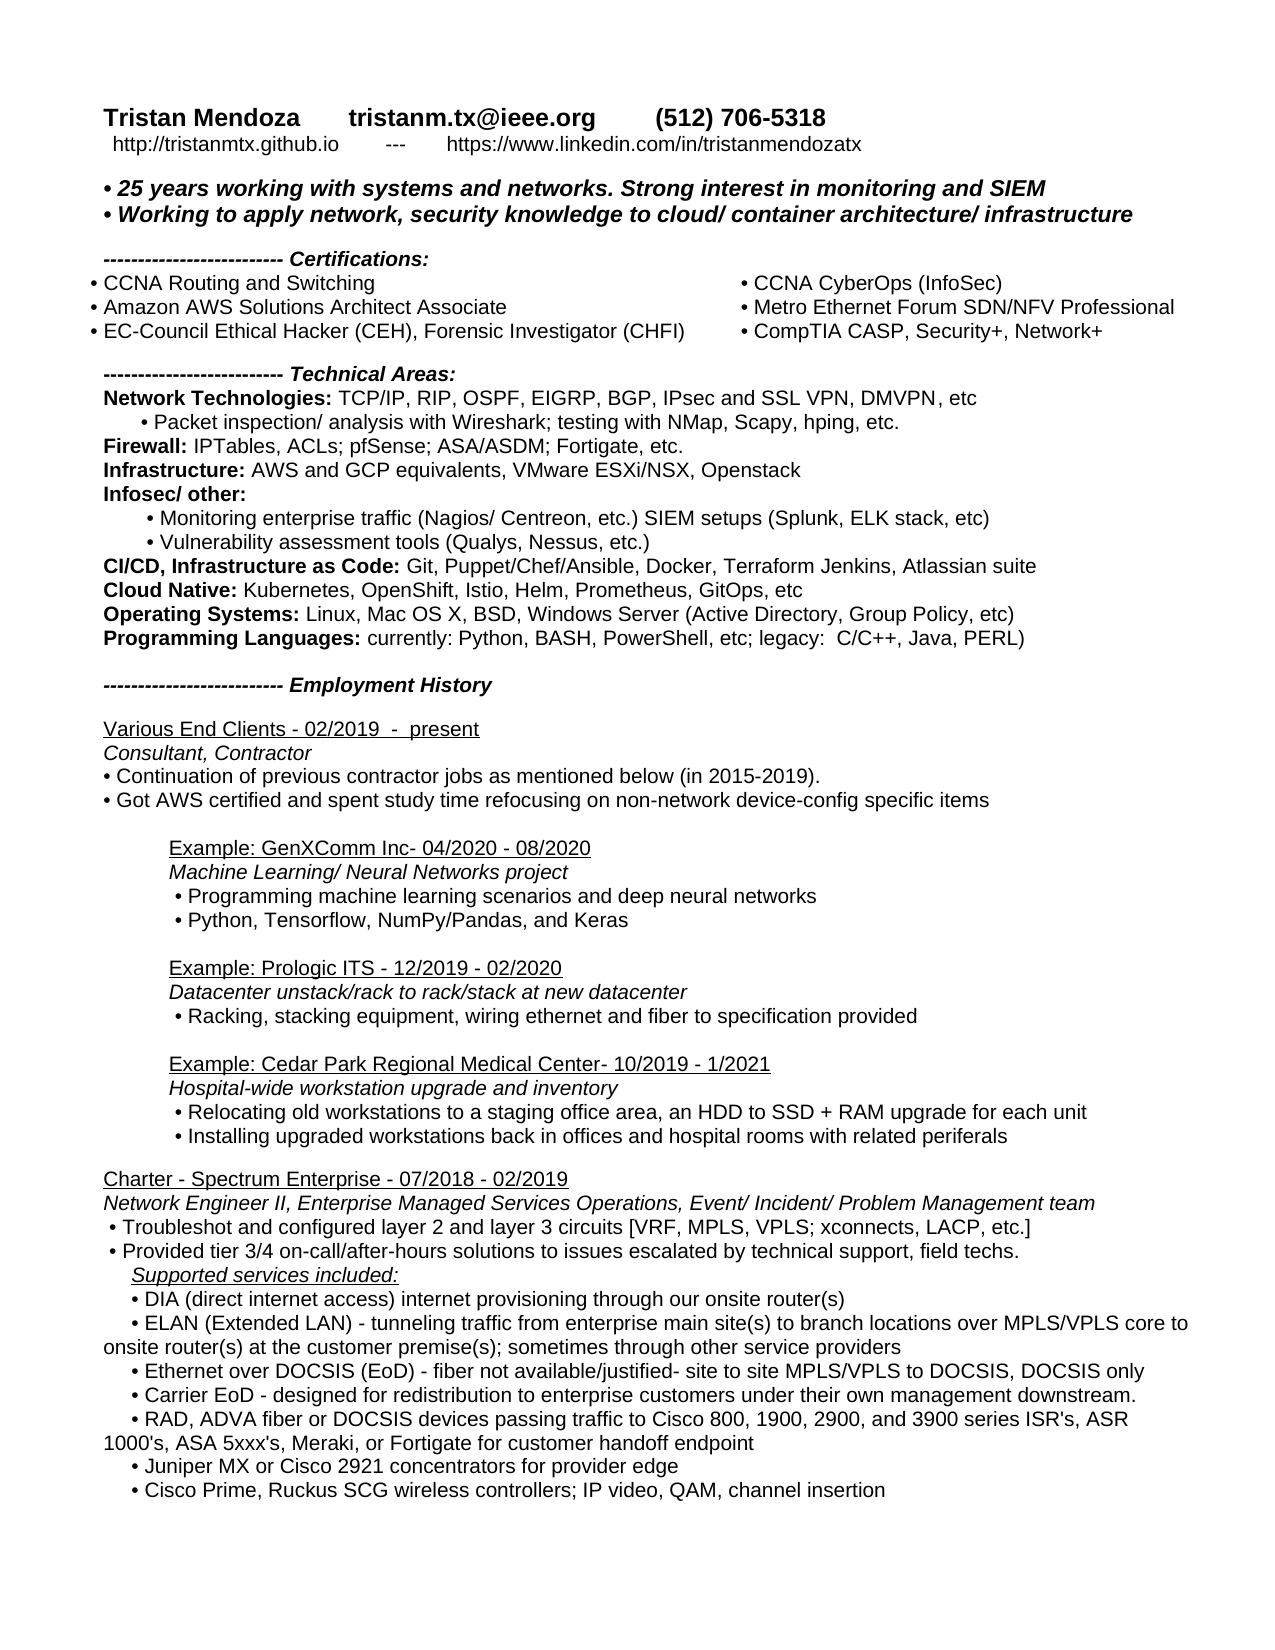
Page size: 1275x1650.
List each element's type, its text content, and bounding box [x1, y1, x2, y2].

text • Amazon AWS Solutions Architect Associate • Metro Ethernet Forum SDN/NFV Professional [84, 295, 1200, 319]
text • Packet inspection/ analysis with Wireshark; testing with NMap, Scapy, hping, etc. [141, 410, 1200, 434]
text • EC-Council Ethical Hacker (CEH), Forensic Investigator (CHFI) • CompTIA CASP, Security+, Network+ [84, 319, 1200, 343]
text Consultant, Contractor [103, 740, 1200, 764]
text Network Technologies: TCP/IP, RIP, OSPF, EIGRP, BGP, IPsec and SSL VPN, DMVPN , etc [103, 386, 1200, 410]
text • RAD, ADVA fiber or DOCSIS devices passing traffic to Cisco 800, 1900, 2900, and 3900 series ISR's, ASR 1000's, ASA 5xxx's, Meraki, or Fortigate for customer handoff endpoint [103, 1406, 1200, 1454]
text • Monitoring enterprise traffic (Nagios/ Centreon, etc.) SIEM setups (Splunk, ELK stack, etc) [141, 506, 1200, 529]
text Infrastructure: AWS and GCP equivalents, VMware ESXi/NSX, Openstack [103, 458, 1200, 482]
text CI/CD, Infrastructure as Code: Git, Puppet/Chef/Ansible, Docker, Terraform Jenkins, Atlassian suite [103, 553, 1200, 577]
text • Continuation of previous contractor jobs as mentioned below (in 2015-2019). [103, 764, 1200, 788]
text • DIA (direct internet access) internet provisioning through our onsite router(s) [103, 1287, 1200, 1311]
text • Ethernet over DOCSIS (EoD) - fiber not available/justified- site to site MPLS/VPLS to DOCSIS, DOCSIS only [103, 1358, 1200, 1382]
text • Provided tier 3/4 on-call/after-hours solutions to issues escalated by technical support, field techs. [103, 1239, 1200, 1263]
text Example: Prologic ITS - 12/2019 - 02/2020 [169, 956, 1200, 980]
text Machine Learning/ Neural Networks project [169, 860, 1200, 884]
text Charter - Spectrum Enterprise - 07/2018 - 02/2019 [103, 1167, 1200, 1191]
text • Python, Tensorflow, NumPy/Pandas, and Keras [169, 908, 1200, 932]
text • Cisco Prime, Ruckus SCG wireless controllers; IP video, QAM, channel insertion [103, 1478, 1200, 1502]
text • Racking, stacking equipment, wiring ethernet and fiber to specification provided [169, 1004, 1200, 1028]
text Example: GenXComm Inc- 04/2020 - 08/2020 [169, 836, 1200, 860]
text • CCNA Routing and Switching • CCNA CyberOps (InfoSec) [84, 271, 1200, 295]
text • Installing upgraded workstations back in offices and hospital rooms with related periferals [169, 1124, 1200, 1148]
text • Carrier EoD - designed for redistribution to enterprise customers under their own management downstream. [103, 1382, 1200, 1406]
text Datacenter unstack/rack to rack/stack at new datacenter [169, 980, 1200, 1004]
text • Troubleshot and configured layer 2 and layer 3 circuits [VRF, MPLS, VPLS; xconnects, LACP, etc.] [103, 1215, 1200, 1239]
text • 25 years working with systems and networks. Strong interest in monitoring and SIEM [103, 175, 1200, 201]
text -------------------------- Technical Areas: [103, 362, 1200, 386]
text Example: Cedar Park Regional Medical Center- 10/2019 - 1/2021 [169, 1052, 1200, 1076]
text Infosec/ other: [103, 482, 1200, 506]
text • Vulnerability assessment tools (Qualys, Nessus, etc.) [141, 529, 1200, 553]
text http://tristanmtx.github.io --- https://www.linkedin.com/in/tristanmendozatx [112, 132, 1200, 156]
text Network Engineer II, Enterprise Managed Services Operations, Event/ Incident/ Problem Management team [103, 1191, 1200, 1215]
text Various End Clients - 02/2019 - present [103, 716, 1200, 740]
text Tristan Mendoza tristanm.tx@ieee.org (512) 706-5318 [103, 103, 1200, 132]
text Cloud Native: Kubernetes, OpenShift, Istio, Helm, Prometheus, GitOps, etc [103, 577, 1200, 601]
text • Juniper MX or Cisco 2921 concentrators for provider edge [103, 1454, 1200, 1478]
text -------------------------- Certifications: [103, 247, 1200, 271]
text Supported services included: [103, 1263, 1200, 1287]
text Operating Systems: Linux, Mac OS X, BSD, Windows Server (Active Directory, Group Policy, etc) [103, 601, 1200, 625]
text • Programming machine learning scenarios and deep neural networks [169, 884, 1200, 908]
text Programming Languages: currently: Python, BASH, PowerShell, etc; legacy: C/C++, Java, PERL) [103, 625, 1200, 649]
text • ELAN (Extended LAN) - tunneling traffic from enterprise main site(s) to branch locations over MPLS/VPLS core to onsite router(s) at the customer premise(s); sometimes through other service providers [103, 1311, 1200, 1358]
text • Relocating old workstations to a staging office area, an HDD to SSD + RAM upgrade for each unit [169, 1100, 1200, 1124]
text Hospital-wide workstation upgrade and inventory [169, 1076, 1200, 1100]
text • Got AWS certified and spent study time refocusing on non-network device-config specific items [103, 788, 1200, 812]
text -------------------------- Employment History [103, 673, 1200, 697]
text Firewall: IPTables, ACLs; pfSense; ASA/ASDM; Fortigate, etc. [103, 434, 1200, 458]
text • Working to apply network, security knowledge to cloud/ container architecture/ infrastructure [103, 201, 1200, 228]
